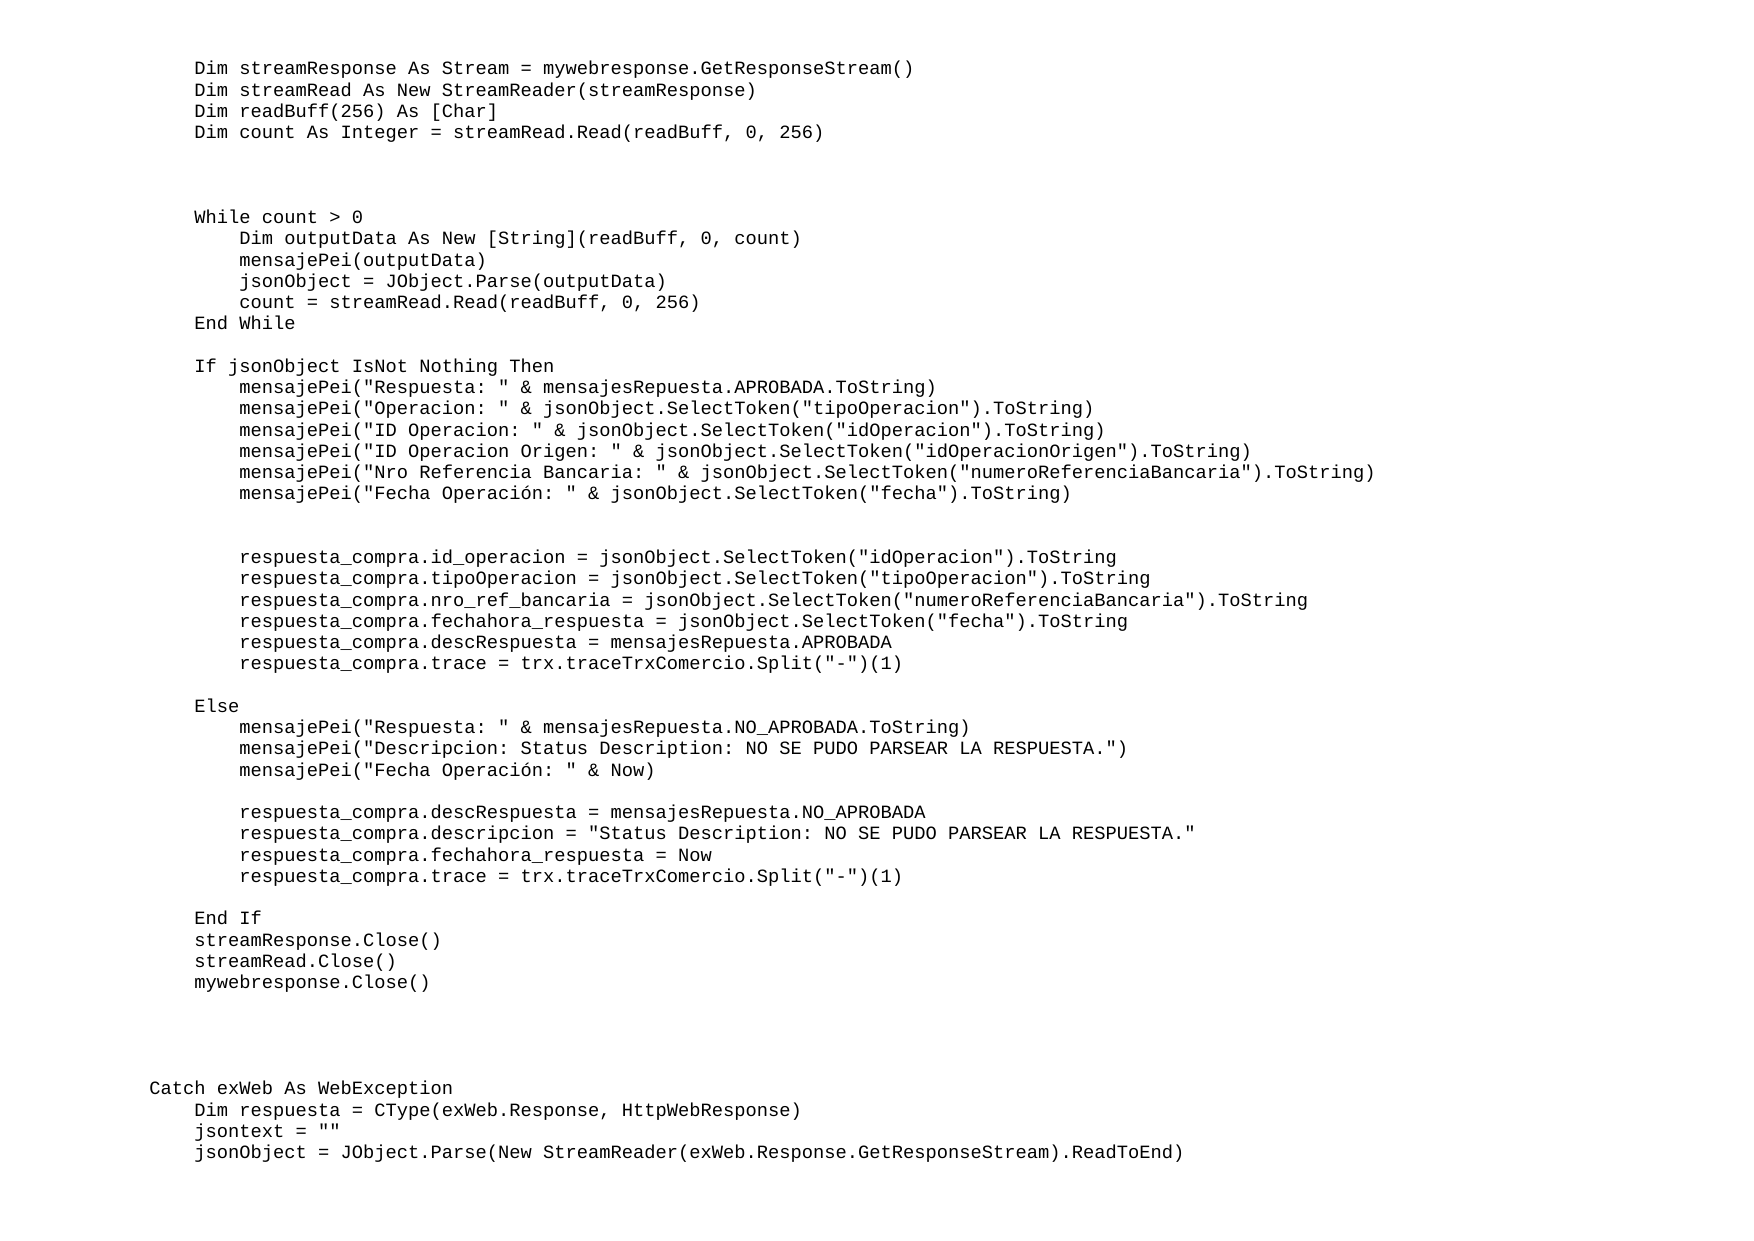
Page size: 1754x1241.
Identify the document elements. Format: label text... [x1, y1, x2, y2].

text Dim streamRead As New StreamReader(streamResponse) [59, 80, 1695, 102]
text respuesta_compra.nro_ref_bancaria = jsonObject.SelectToken("numeroReferenciaBancaria").ToString [59, 590, 1695, 612]
text respuesta_compra.trace = trx.traceTrxComercio.Split("-")(1) [59, 654, 1695, 675]
text mensajePei("Operacion: " & jsonObject.SelectToken("tipoOperacion").ToString) [59, 399, 1695, 420]
text If jsonObject IsNot Nothing Then [59, 357, 1695, 378]
text count = streamRead.Read(readBuff, 0, 256) [59, 293, 1695, 314]
text respuesta_compra.fechahora_respuesta = jsonObject.SelectToken("fecha").ToString [59, 612, 1695, 633]
text respuesta_compra.descRespuesta = mensajesRepuesta.NO_APROBADA [59, 803, 1695, 824]
text mensajePei("ID Operacion Origen: " & jsonObject.SelectToken("idOperacionOrigen").ToString) [59, 442, 1695, 463]
text respuesta_compra.trace = trx.traceTrxComercio.Split("-")(1) [59, 867, 1695, 888]
text mensajePei("Nro Referencia Bancaria: " & jsonObject.SelectToken("numeroReferenciaBancaria").ToString) [59, 463, 1695, 484]
text Dim streamResponse As Stream = mywebresponse.GetResponseStream() [59, 59, 1695, 80]
text Dim readBuff(256) As [Char] [59, 102, 1695, 123]
text Catch exWeb As WebException [59, 1079, 1695, 1100]
text mensajePei(outputData) [59, 250, 1695, 272]
text respuesta_compra.descripcion = "Status Description: NO SE PUDO PARSEAR LA RESPUESTA." [59, 824, 1695, 845]
text respuesta_compra.tipoOperacion = jsonObject.SelectToken("tipoOperacion").ToString [59, 569, 1695, 590]
text jsontext = "" [59, 1122, 1695, 1143]
text streamRead.Close() [59, 952, 1695, 973]
text mensajePei("ID Operacion: " & jsonObject.SelectToken("idOperacion").ToString) [59, 420, 1695, 442]
text jsonObject = JObject.Parse(New StreamReader(exWeb.Response.GetResponseStream).ReadToEnd) [59, 1143, 1695, 1164]
text mensajePei("Descripcion: Status Description: NO SE PUDO PARSEAR LA RESPUESTA.") [59, 739, 1695, 760]
text Else [59, 697, 1695, 718]
text Dim outputData As New [String](readBuff, 0, count) [59, 229, 1695, 250]
text mensajePei("Respuesta: " & mensajesRepuesta.APROBADA.ToString) [59, 378, 1695, 399]
text While count > 0 [59, 208, 1695, 229]
text mensajePei("Respuesta: " & mensajesRepuesta.NO_APROBADA.ToString) [59, 718, 1695, 739]
text mensajePei("Fecha Operación: " & jsonObject.SelectToken("fecha").ToString) [59, 484, 1695, 505]
text End While [59, 314, 1695, 335]
text jsonObject = JObject.Parse(outputData) [59, 272, 1695, 293]
text Dim count As Integer = streamRead.Read(readBuff, 0, 256) [59, 123, 1695, 144]
text streamResponse.Close() [59, 930, 1695, 952]
text mensajePei("Fecha Operación: " & Now) [59, 760, 1695, 782]
text respuesta_compra.descRespuesta = mensajesRepuesta.APROBADA [59, 633, 1695, 654]
text respuesta_compra.id_operacion = jsonObject.SelectToken("idOperacion").ToString [59, 548, 1695, 569]
text End If [59, 909, 1695, 930]
text mywebresponse.Close() [59, 973, 1695, 994]
text Dim respuesta = CType(exWeb.Response, HttpWebResponse) [59, 1100, 1695, 1122]
text respuesta_compra.fechahora_respuesta = Now [59, 845, 1695, 867]
